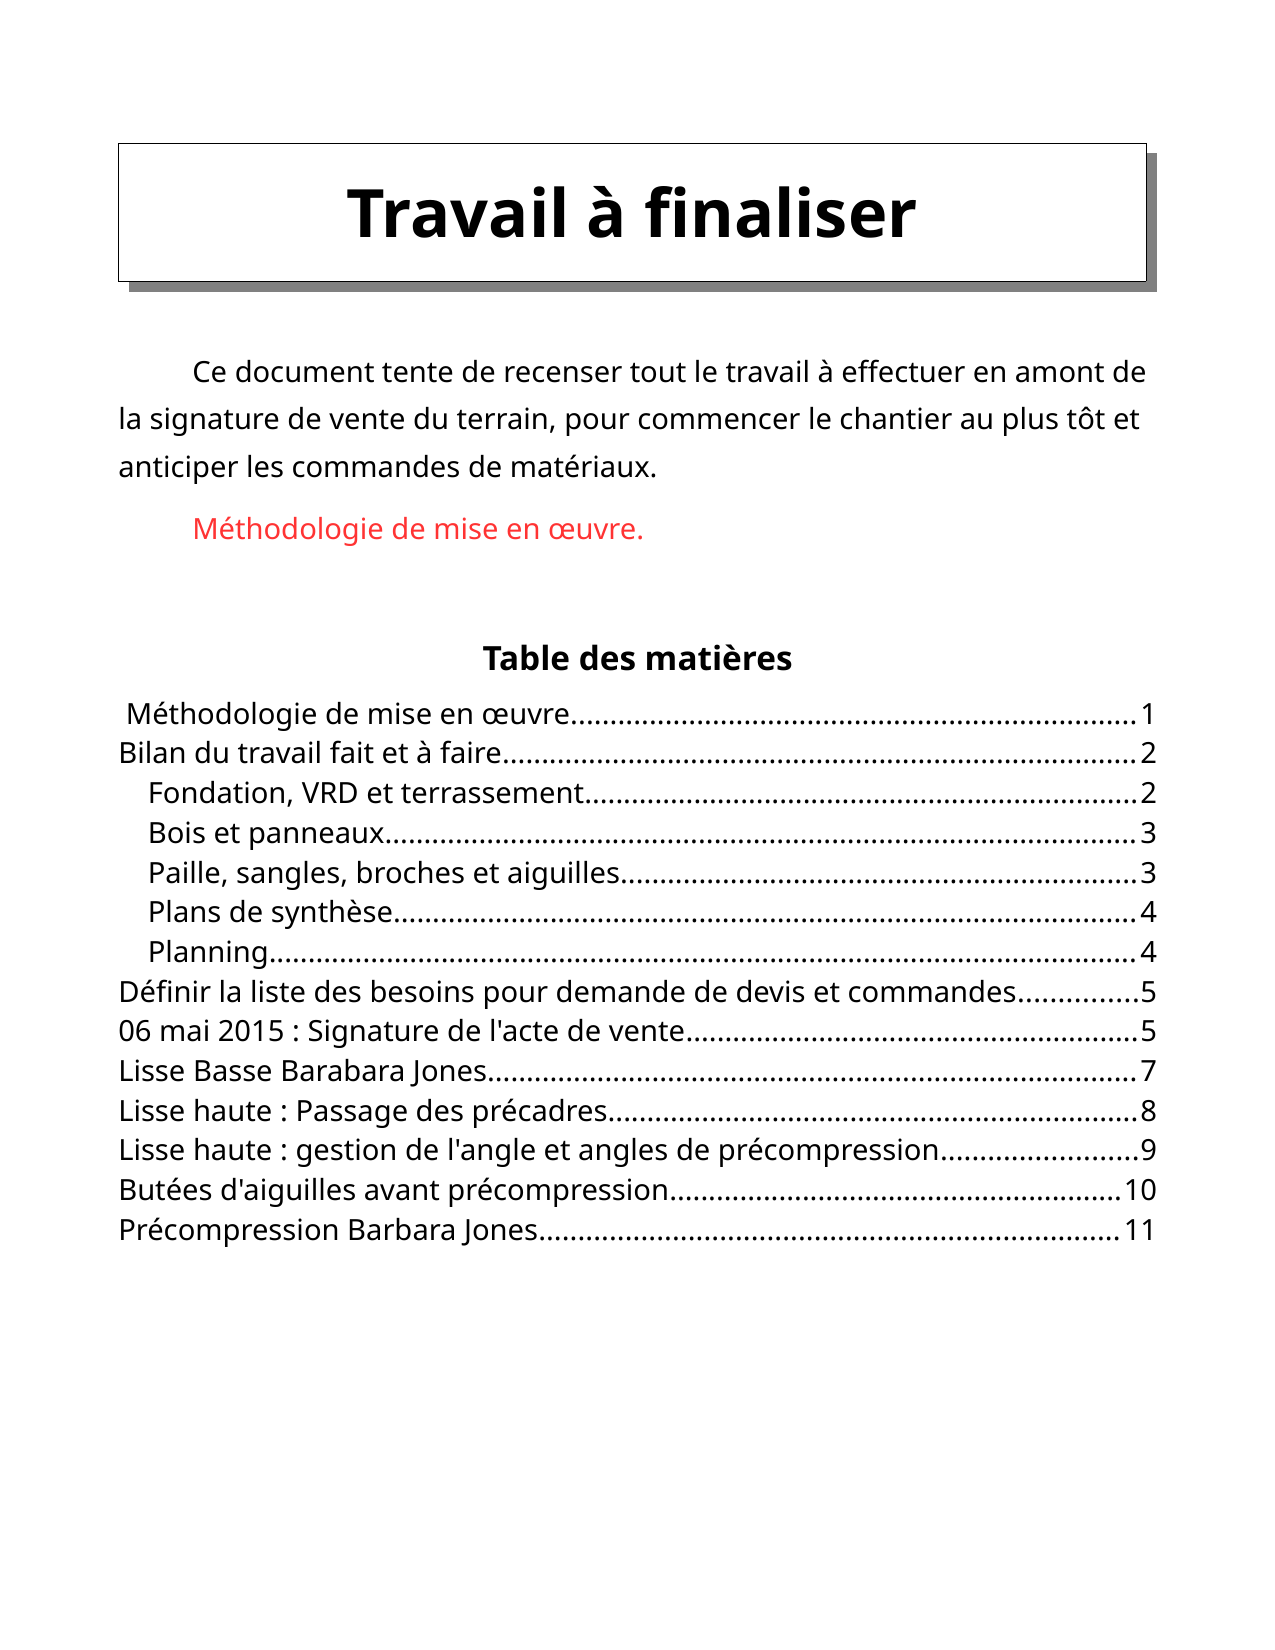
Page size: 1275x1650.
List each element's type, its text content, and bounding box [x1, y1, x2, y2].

text Bois et panneaux 3 [148, 812, 1157, 852]
subtitle Méthodologie de mise en œuvre. [118, 508, 1157, 548]
text Lisse haute : Passage des précadres 8 [118, 1090, 1157, 1130]
text 06 mai 2015 : Signature de l'acte de vente 5 [118, 1011, 1157, 1050]
text Butées d'aiguilles avant précompression 10 [118, 1169, 1157, 1209]
text Fondation, VRD et terrassement 2 [148, 772, 1157, 812]
subtitle Table des matières [118, 635, 1157, 681]
text Ce document tente de recenser tout le travail à effectuer en amont de la signature de vente du terrain, pour commencer le chantier au plus tôt et anticiper les commandes de matériaux. [118, 351, 1157, 486]
text Plans de synthèse 4 [148, 892, 1157, 931]
title Travail à finaliser [119, 144, 1146, 281]
text Bilan du travail fait et à faire 2 [118, 733, 1157, 772]
text Définir la liste des besoins pour demande de devis et commandes 5 [118, 971, 1157, 1011]
text Planning 4 [148, 931, 1157, 971]
text Lisse Basse Barabara Jones 7 [118, 1050, 1157, 1090]
text Méthodologie de mise en œuvre. 1 [118, 693, 1157, 733]
text Paille, sangles, broches et aiguilles 3 [148, 852, 1157, 892]
text Lisse haute : gestion de l'angle et angles de précompression 9 [118, 1130, 1157, 1169]
text Précompression Barbara Jones 11 [118, 1209, 1157, 1249]
